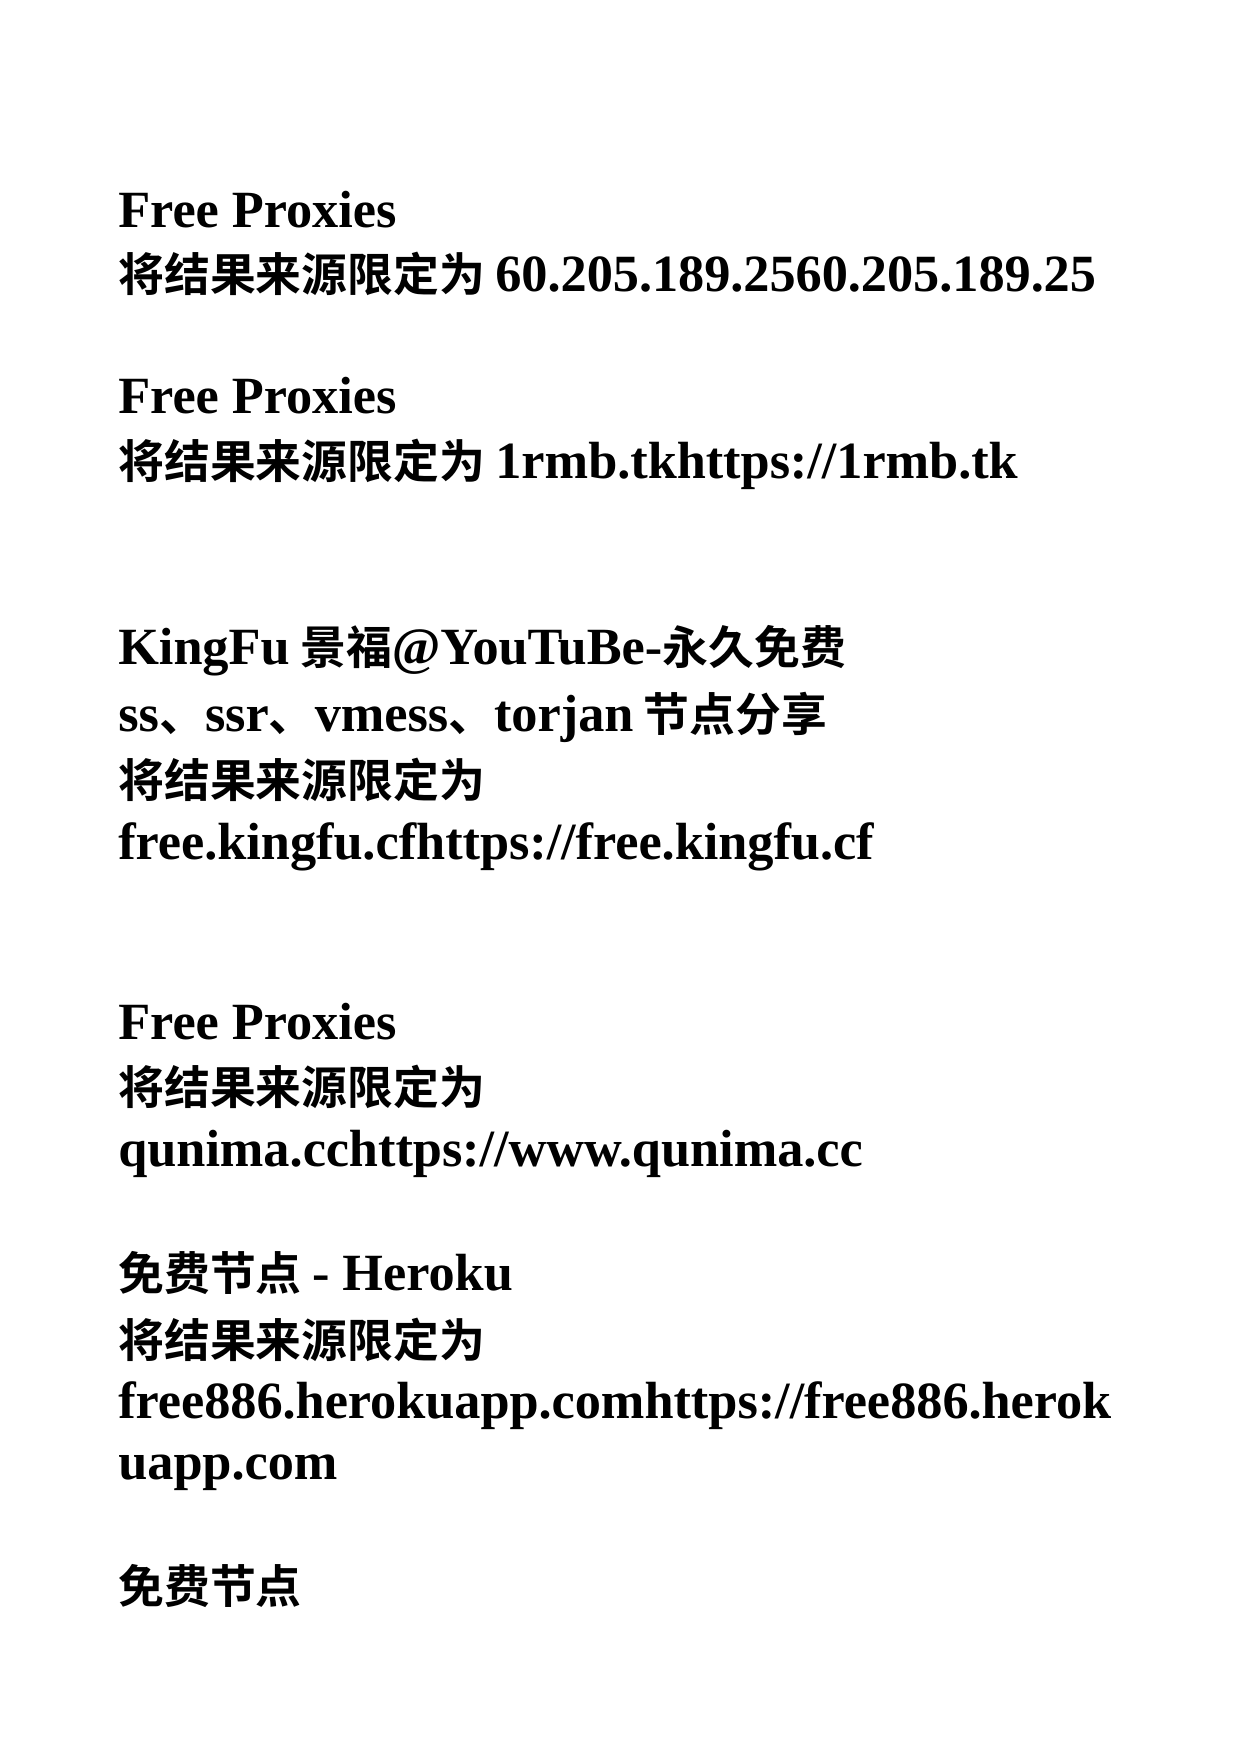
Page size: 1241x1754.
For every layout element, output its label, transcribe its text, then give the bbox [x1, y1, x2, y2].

text Free Proxies [118, 365, 1122, 425]
text 将结果来源限定为 1rmb.tkhttps://1rmb.tk [118, 425, 1122, 491]
text Free Proxies [118, 991, 1122, 1051]
text 将结果来源限定为 60.205.189.2560.205.189.25 [118, 238, 1122, 305]
text 将结果来源限定为 qunima.cchttps://www.qunima.cc [118, 1051, 1122, 1177]
text 免费节点 - Heroku [118, 1237, 1122, 1304]
text 免费节点 [118, 1551, 1122, 1617]
text 将结果来源限定为 free.kingfu.cfhttps://free.kingfu.cf [118, 744, 1122, 871]
text Free Proxies [118, 178, 1122, 238]
text KingFu景福@YouTuBe-永久免费ss、ssr、vmess、torjan节点分享 [118, 611, 1122, 744]
text 将结果来源限定为 free886.herokuapp.comhttps://free886.herokuapp.com [118, 1304, 1122, 1490]
